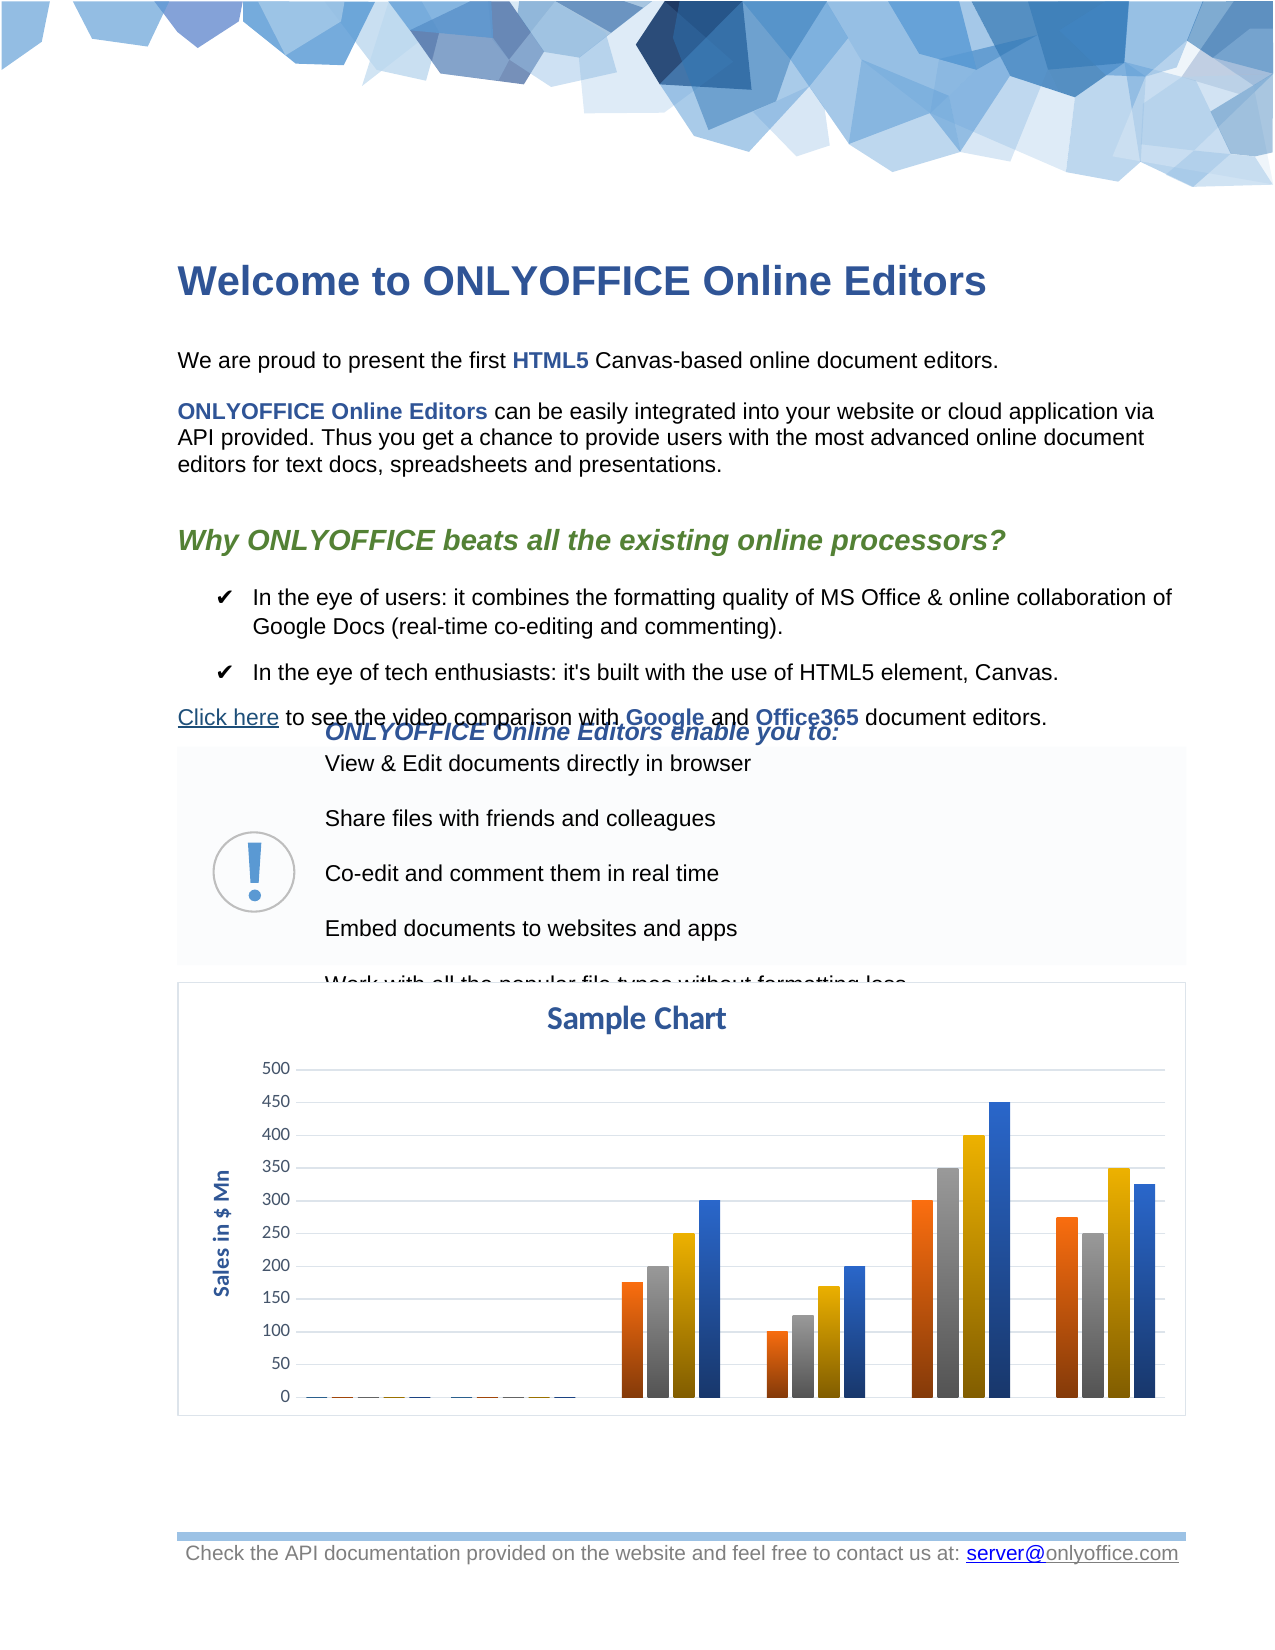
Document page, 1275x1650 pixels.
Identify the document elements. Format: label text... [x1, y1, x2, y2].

text Welcome to ONLYOFFICE Online Editors [177, 256, 1186, 304]
text We are proud to present the first HTML5 Canvas-based online document editors. [177, 347, 1186, 373]
list In the eye of tech enthusiasts: it's built with the use of HTML5 element, Canvas. [215, 656, 1186, 687]
text Click here to see the video comparison with Google and Office365 document editors. [177, 703, 1186, 730]
list In the eye of users: it combines the formatting quality of MS Office & online collaboration of Google Docs (real-time co-editing and commenting). [215, 581, 1186, 639]
text Why ONLYOFFICE beats all the existing online processors? [177, 523, 1186, 556]
text ONLYOFFICE Online Editors can be easily integrated into your website or cloud application via API provided. Thus you get a chance to provide users with the most advanced online document editors for text docs, spreadsheets and presentations. [177, 398, 1186, 477]
